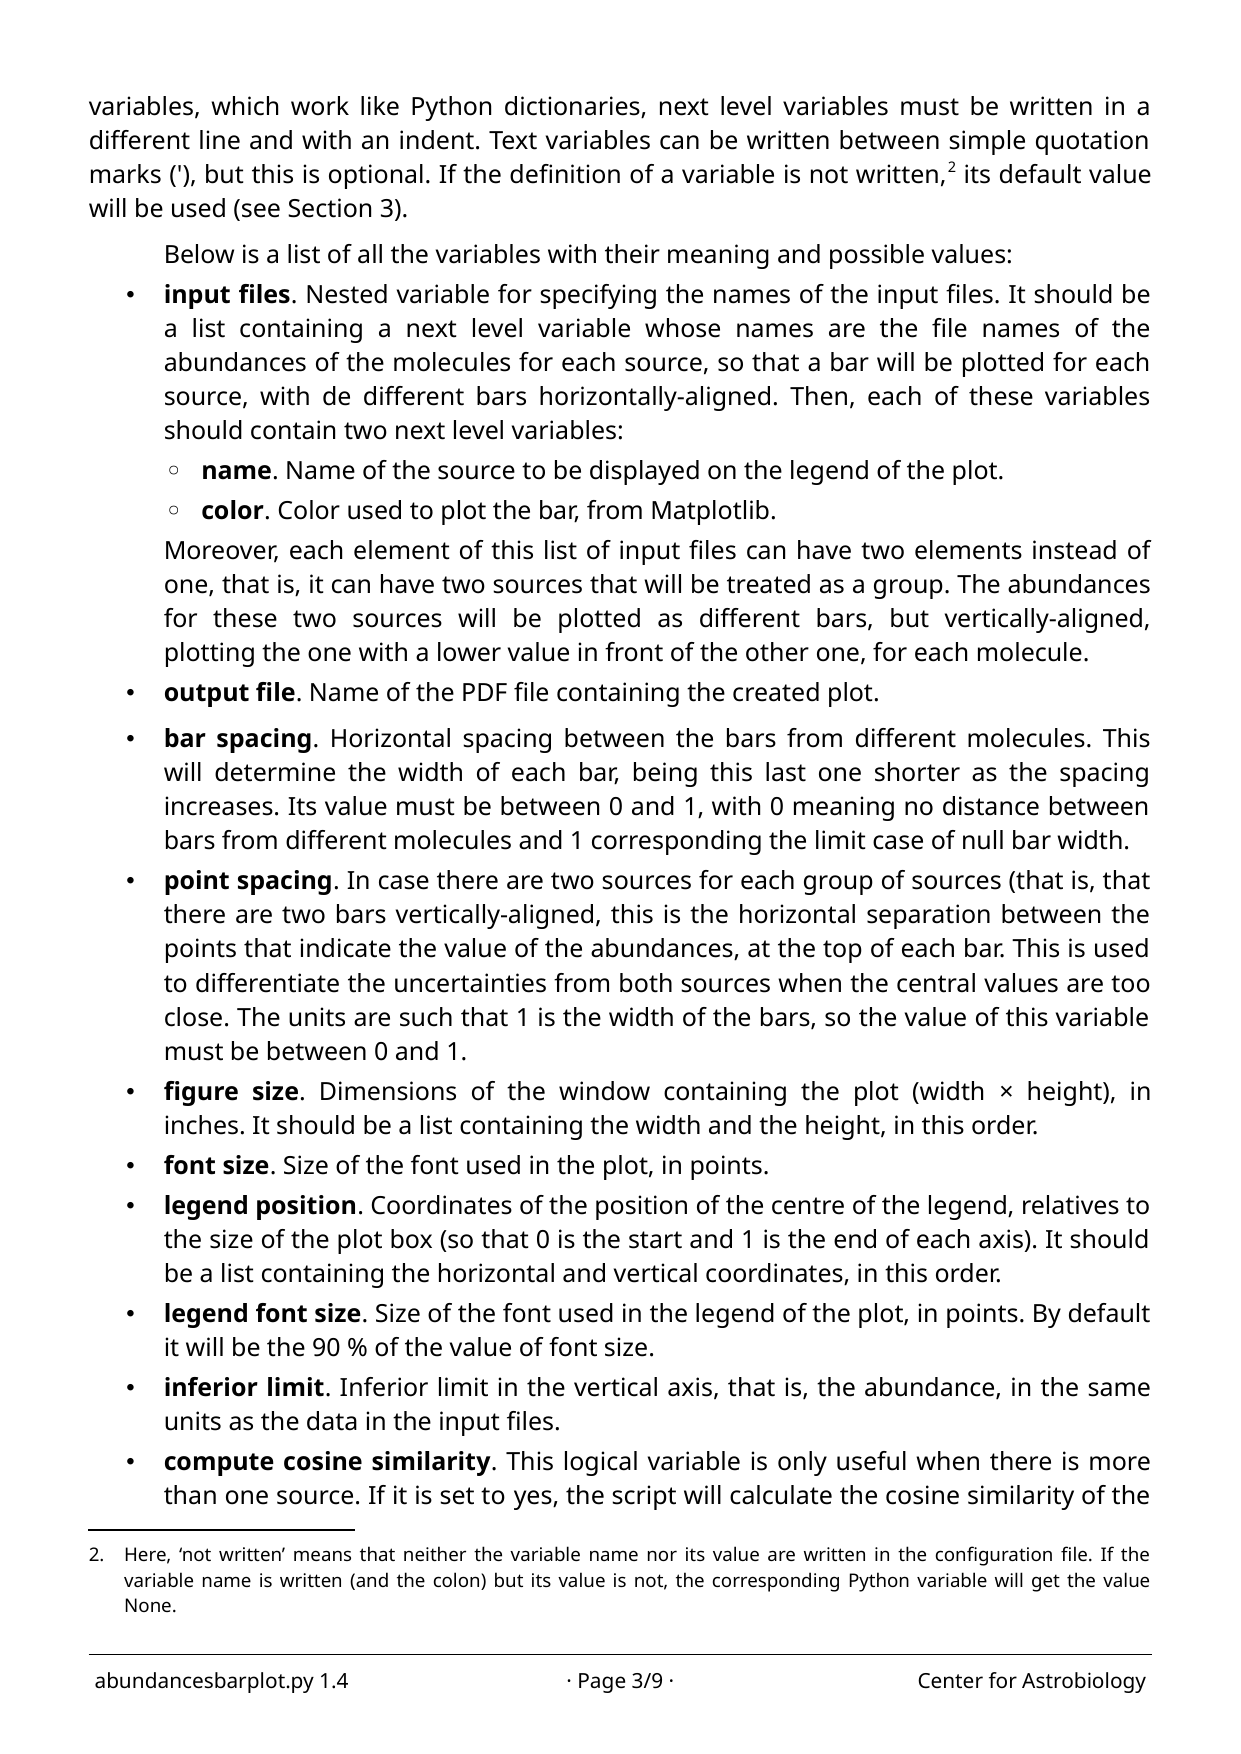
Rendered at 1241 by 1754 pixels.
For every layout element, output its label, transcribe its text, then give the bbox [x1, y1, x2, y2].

list point spacing. In case there are two sources for each group of sources (that is, that there are two bars vertically-aligned, this is the horizontal separation between the points that indicate the value of the abundances, at the top of each bar. This is used to differentiate the uncertainties from both sources when the central values are too close. The units are such that 1 is the width of the bars, so the value of this variable must be between 0 and 1. [126, 863, 1152, 1067]
list output file. Name of the PDF file containing the created plot. [126, 675, 1152, 709]
list font size. Size of the font used in the plot, in points. [126, 1147, 1152, 1181]
text Below is a list of all the variables with their meaning and possible values: [88, 237, 1152, 271]
list name. Name of the source to be displayed on the legend of the plot. [163, 453, 1152, 487]
list inferior limit. Inferior limit in the vertical axis, that is, the abundance, in the same units as the data in the input files. [126, 1369, 1152, 1438]
list Moreover, each element of this list of input files can have two elements instead of one, that is, it can have two sources that will be treated as a group. The abundances for these two sources will be plotted as different bars, but vertically-aligned, plotting the one with a lower value in front of the other one, for each molecule. [126, 533, 1152, 669]
list bar spacing. Horizontal spacing between the bars from different molecules. This will determine the width of each bar, being this last one shorter as the spacing increases. Its value must be between 0 and 1, with 0 meaning no distance between bars from different molecules and 1 corresponding the limit case of null bar width. [126, 721, 1152, 857]
list legend font size. Size of the font used in the legend of the plot, in points. By default it will be the 90 % of the value of font size. [126, 1296, 1152, 1364]
list compute cosine similarity. This logical variable is only useful when there is more than one source. If it is set to yes, the script will calculate the cosine similarity of the [126, 1444, 1152, 1512]
text Here, ‘not written’ means that neither the variable name nor its value are written in the configuration file. If the variable name is written (and the colon) but its value is not, the corresponding Python variable will get the value None. [88, 1542, 1152, 1618]
list figure size. Dimensions of the window containing the plot (width × height), in inches. It should be a list containing the width and the height, in this order. [126, 1073, 1152, 1141]
list input files. Nested variable for specifying the names of the input files. It should be a list containing a next level variable whose names are the file names of the abundances of the molecules for each source, so that a bar will be plotted for each source, with de different bars horizontally-aligned. Then, each of these variables should contain two next level variables: [126, 277, 1152, 447]
list color. Color used to plot the bar, from Matplotlib. [163, 493, 1152, 527]
list legend position. Coordinates of the position of the centre of the legend, relatives to the size of the plot box (so that 0 is the start and 1 is the end of each axis). It should be a list containing the horizontal and vertical coordinates, in this order. [126, 1187, 1152, 1289]
text variables, which work like Python dictionaries, next level variables must be written in a different line and with an indent. Text variables can be written between simple quotation marks ('), but this is optional. If the definition of a variable is not written, its default value will be used (see Section 3). [88, 88, 1152, 225]
